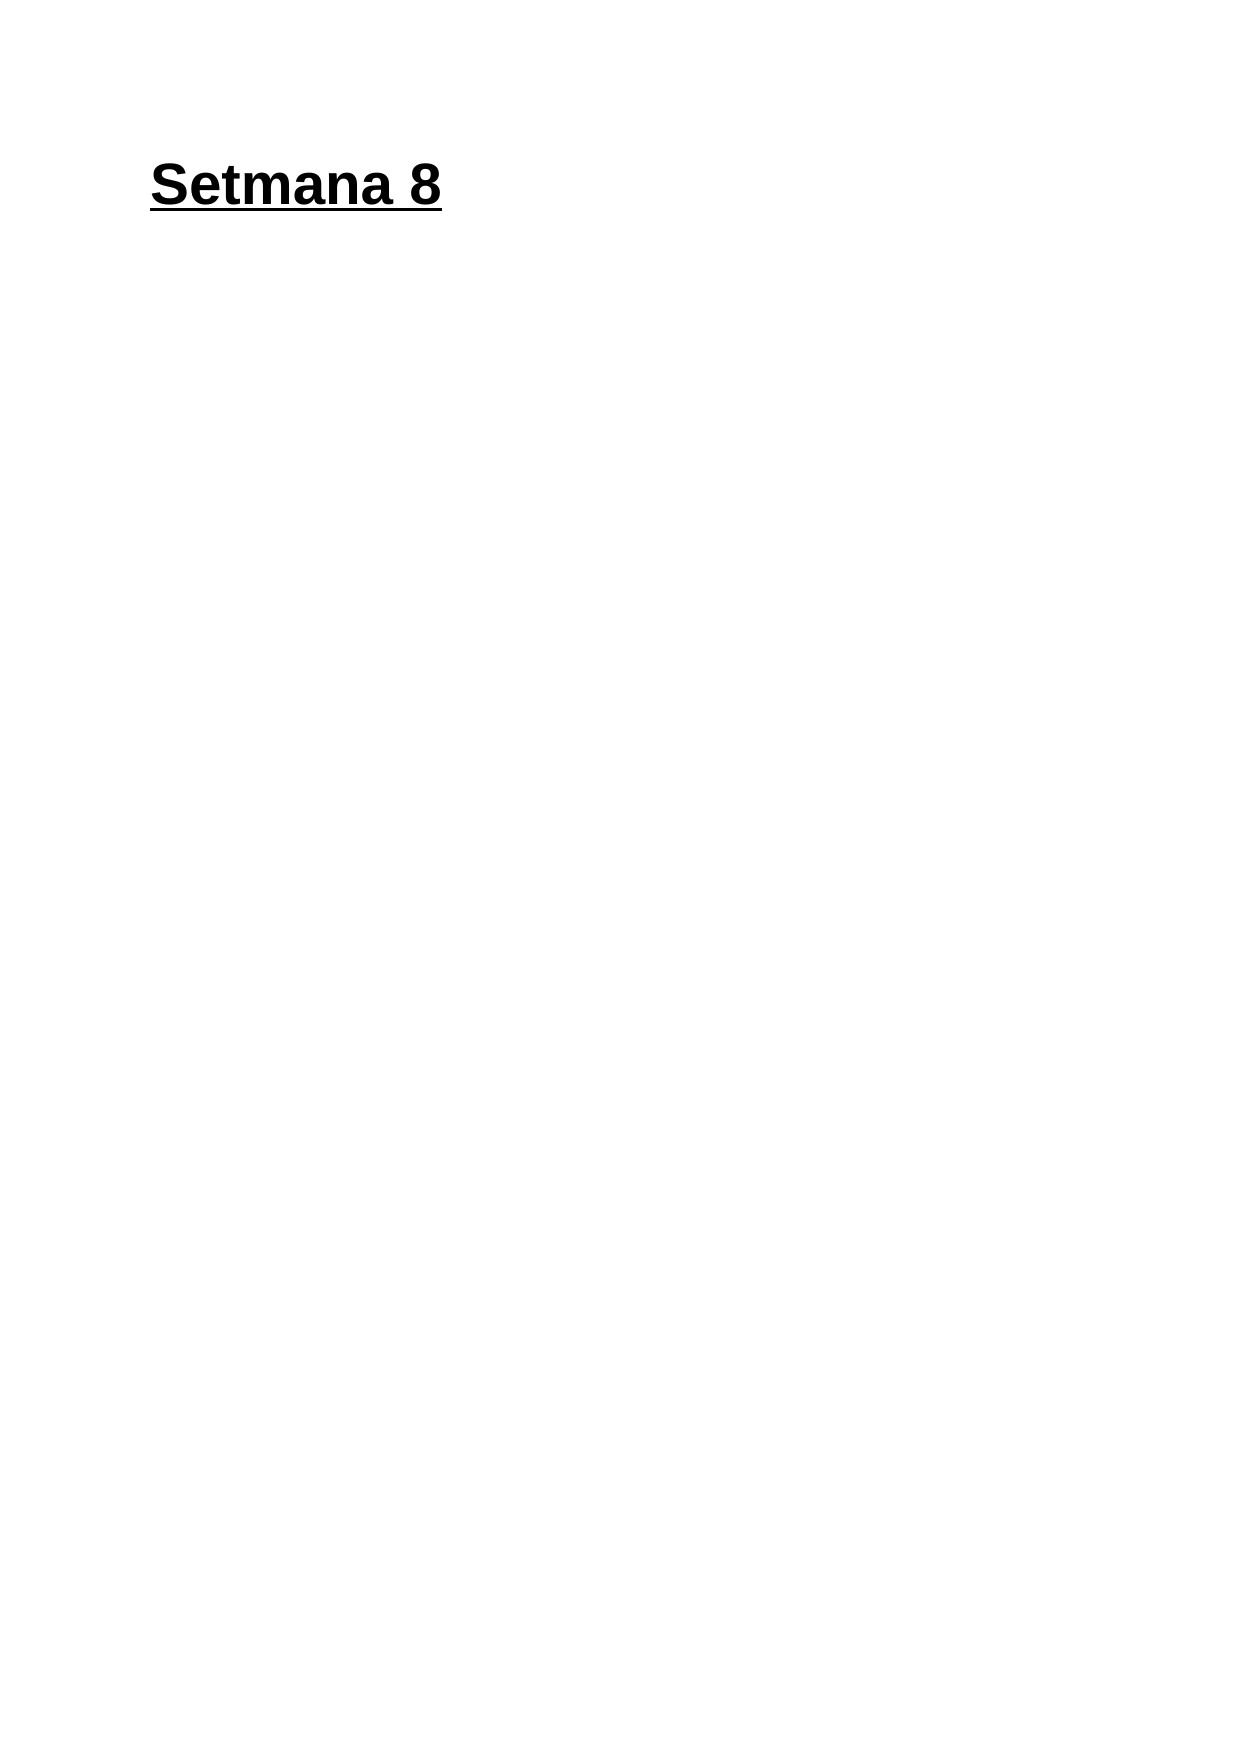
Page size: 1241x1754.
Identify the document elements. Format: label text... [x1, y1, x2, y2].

text Setmana 8 [150, 150, 1090, 217]
